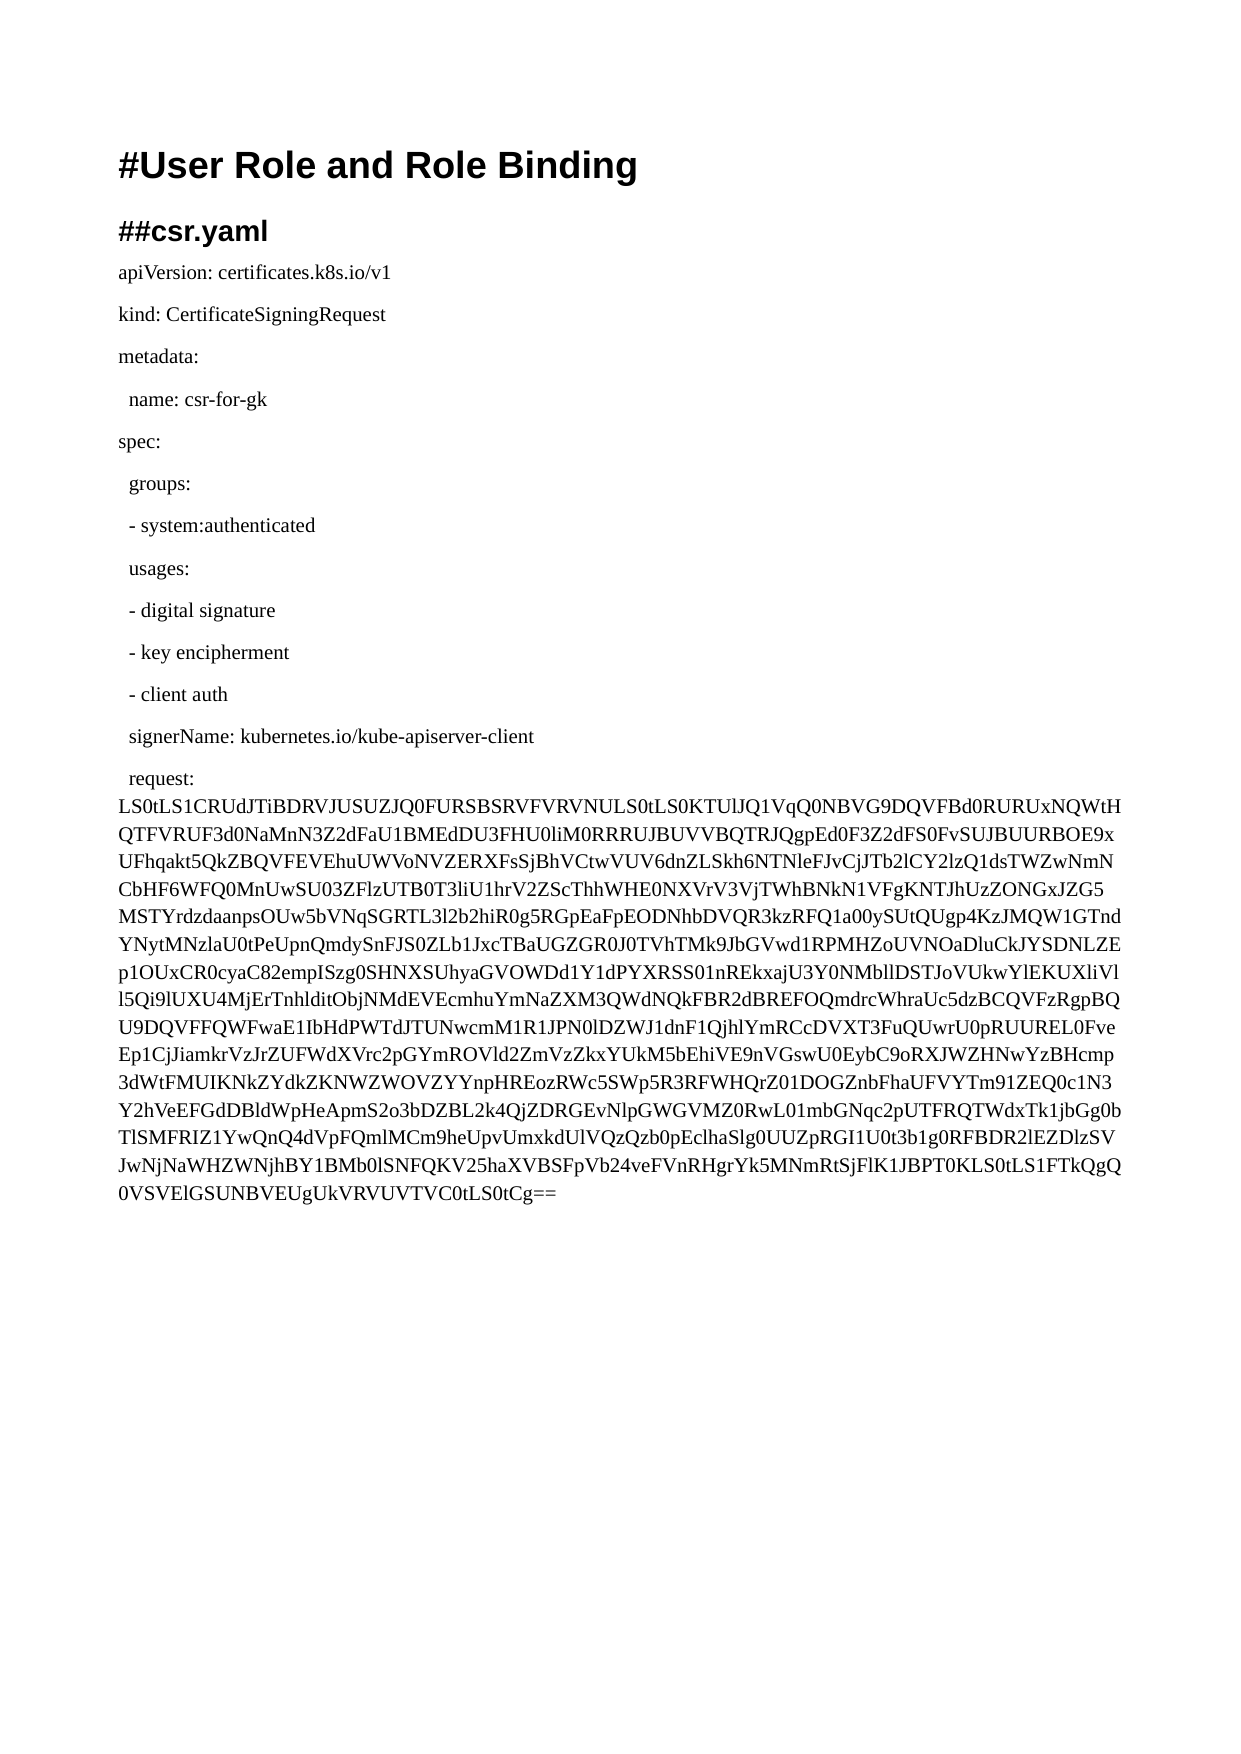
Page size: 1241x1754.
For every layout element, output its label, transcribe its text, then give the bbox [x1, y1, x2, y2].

text - digital signature [118, 598, 1122, 622]
text metadata: [118, 344, 1122, 368]
text - client auth [118, 682, 1122, 706]
text usages: [118, 555, 1122, 579]
text apiVersion: certificates.k8s.io/v1 [118, 260, 1122, 284]
text spec: [118, 429, 1122, 453]
text - key encipherment [118, 640, 1122, 664]
text signerName: kubernetes.io/kube-apiserver-client [118, 724, 1122, 748]
text groups: [118, 471, 1122, 495]
text name: csr-for-gk [118, 387, 1122, 411]
subtitle #User Role and Role Binding [118, 143, 1122, 187]
text kind: CertificateSigningRequest [118, 302, 1122, 326]
text - system:authenticated [118, 513, 1122, 537]
subtitle ##csr.yaml [118, 214, 1122, 248]
text request: LS0tLS1CRUdJTiBDRVJUSUZJQ0FURSBSRVFVRVNULS0tLS0KTUlJQ1VqQ0NBVG9DQVFBd0RURUxNQWtHQTFVRUF3d0NaMnN3Z2dFaU1BMEdDU3FHU0liM0RRRUJBUVVBQTRJQgpEd0F3Z2dFS0FvSUJBUURBOE9xUFhqakt5QkZBQVFEVEhuUWVoNVZERXFsSjBhVCtwVUV6dnZLSkh6NTNleFJvCjJTb2lCY2lzQ1dsTWZwNmNCbHF6WFQ0MnUwSU03ZFlzUTB0T3liU1hrV2ZScThhWHE0NXVrV3VjTWhBNkN1VFgKNTJhUzZONGxJZG5MSTYrdzdaanpsOUw5bVNqSGRTL3l2b2hiR0g5RGpEaFpEODNhbDVQR3kzRFQ1a00ySUtQUgp4KzJMQW1GTndYNytMNzlaU0tPeUpnQmdySnFJS0ZLb1JxcTBaUGZGR0J0TVhTMk9JbGVwd1RPMHZoUVNOaDluCkJYSDNLZEp1OUxCR0cyaC82empISzg0SHNXSUhyaGVOWDd1Y1dPYXRSS01nREkxajU3Y0NMbllDSTJoVUkwYlEKUXliVll5Qi9lUXU4MjErTnhlditObjNMdEVEcmhuYmNaZXM3QWdNQkFBR2dBREFOQmdrcWhraUc5dzBCQVFzRgpBQU9DQVFFQWFwaE1IbHdPWTdJTUNwcmM1R1JPN0lDZWJ1dnF1QjhlYmRCcDVXT3FuQUwrU0pRUUREL0FveEp1CjJiamkrVzJrZUFWdXVrc2pGYmROVld2ZmVzZkxYUkM5bEhiVE9nVGswU0EybC9oRXJWZHNwYzBHcmp3dWtFMUIKNkZYdkZKNWZWOVZYYnpHREozRWc5SWp5R3RFWHQrZ01DOGZnbFhaUFVYTm91ZEQ0c1N3Y2hVeEFGdDBldWpHeApmS2o3bDZBL2k4QjZDRGEvNlpGWGVMZ0RwL01mbGNqc2pUTFRQTWdxTk1jbGg0bTlSMFRIZ1YwQnQ4dVpFQmlMCm9heUpvUmxkdUlVQzQzb0pEclhaSlg0UUZpRGI1U0t3b1g0RFBDR2lEZDlzSVJwNjNaWHZWNjhBY1BMb0lSNFQKV25haXVBSFpVb24veFVnRHgrYk5MNmRtSjFlK1JBPT0KLS0tLS1FTkQgQ0VSVElGSUNBVEUgUkVRVUVTVC0tLS0tCg== [118, 766, 1122, 1204]
